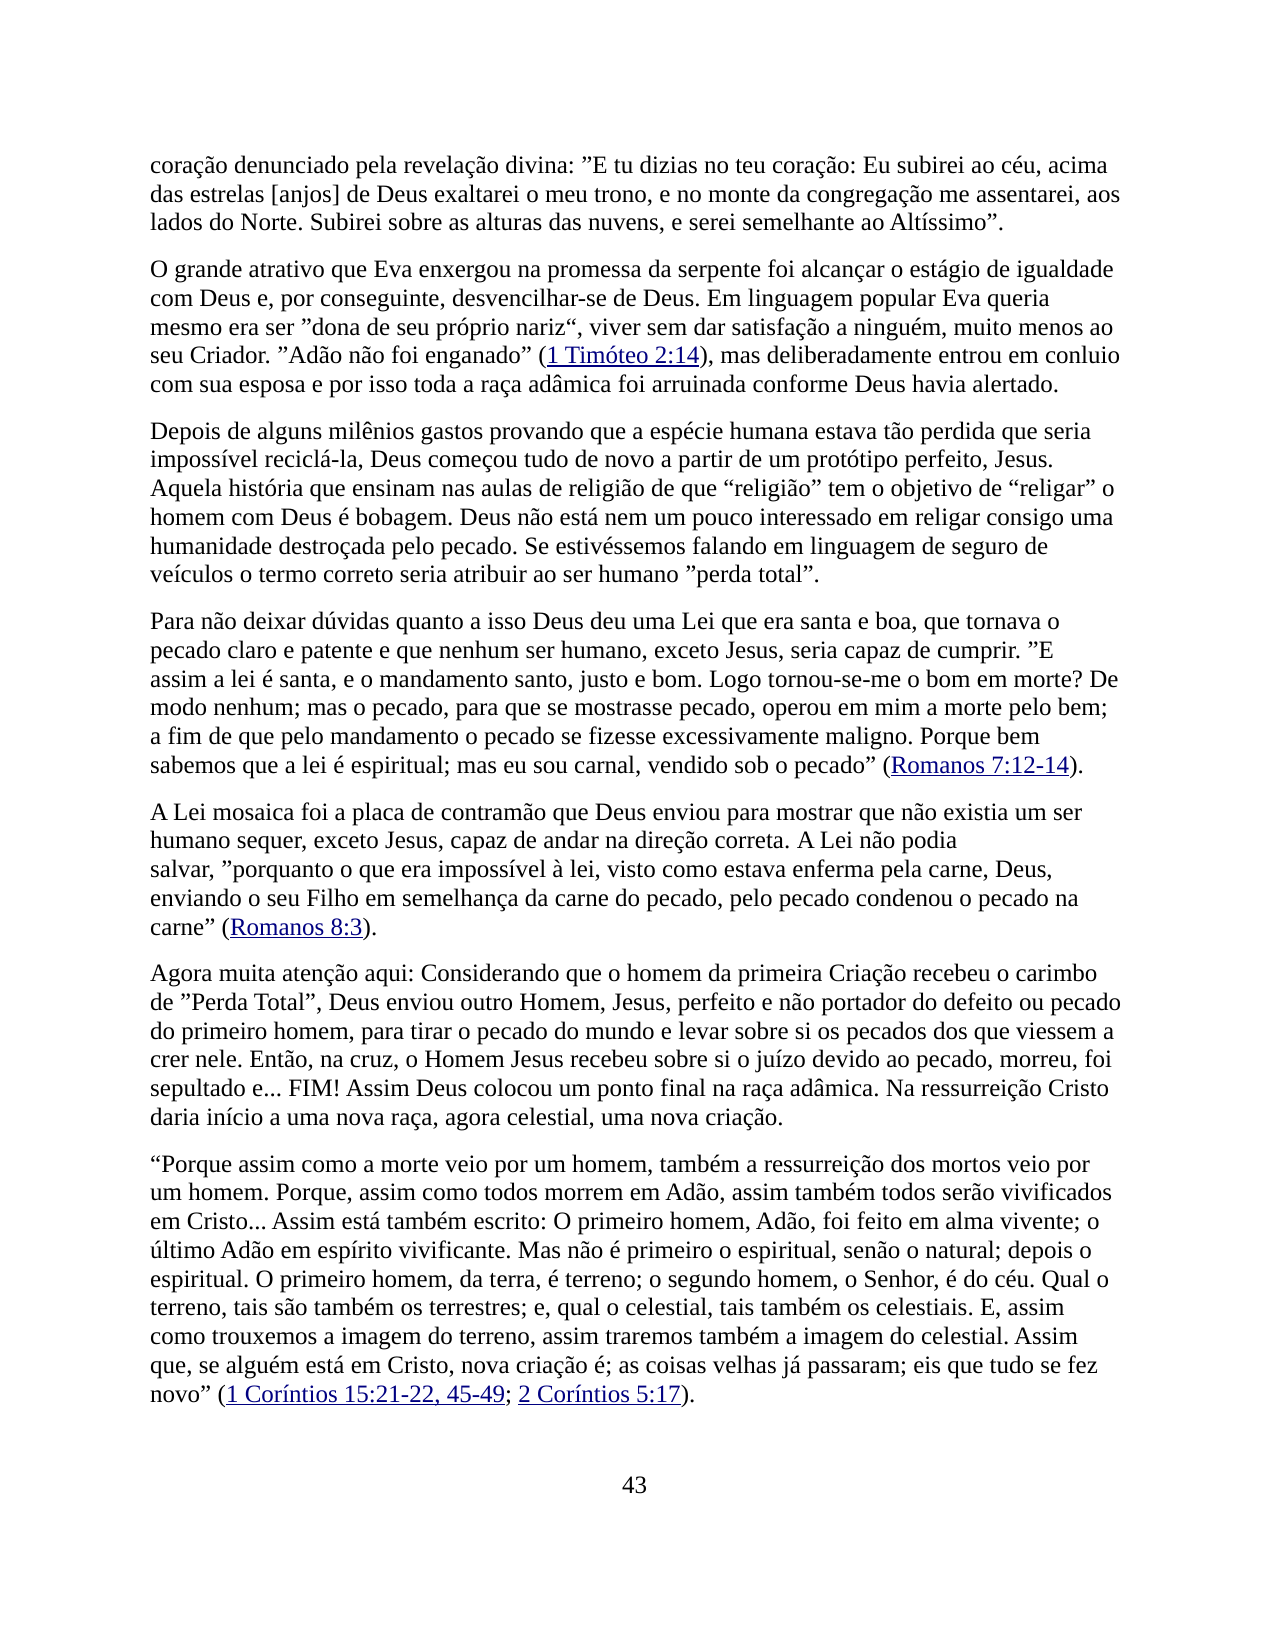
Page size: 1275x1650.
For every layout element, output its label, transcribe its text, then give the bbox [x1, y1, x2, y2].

text Agora muita atenção aqui: Considerando que o homem da primeira Criação recebeu o carimbo de ”Perda Total”, Deus enviou outro Homem, Jesus, perfeito e não portador do defeito ou pecado do primeiro homem, para tirar o pecado do mundo e levar sobre si os pecados dos que viessem a crer nele. Então, na cruz, o Homem Jesus recebeu sobre si o juízo devido ao pecado, morreu, foi sepultado e... FIM! Assim Deus colocou um ponto final na raça adâmica. Na ressurreição Cristo daria início a uma nova raça, agora celestial, uma nova criação. [150, 958, 1125, 1131]
text “Porque assim como a morte veio por um homem, também a ressurreição dos mortos veio por um homem. Porque, assim como todos morrem em Adão, assim também todos serão vivificados em Cristo... Assim está também escrito: O primeiro homem, Adão, foi feito em alma vivente; o último Adão em espírito vivificante. Mas não é primeiro o espiritual, senão o natural; depois o espiritual. O primeiro homem, da terra, é terreno; o segundo homem, o Senhor, é do céu. Qual o terreno, tais são também os terrestres; e, qual o celestial, tais também os celestiais. E, assim como trouxemos a imagem do terreno, assim traremos também a imagem do celestial. Assim que, se alguém está em Cristo, nova criação é; as coisas velhas já passaram; eis que tudo se fez novo” (1 Coríntios 15:21-22, 45-49; 2 Coríntios 5:17). [150, 1149, 1125, 1407]
text A Lei mosaica foi a placa de contramão que Deus enviou para mostrar que não existia um ser humano sequer, exceto Jesus, capaz de andar na direção correta. A Lei não podia salvar, ”porquanto o que era impossível à lei, visto como estava enferma pela carne, Deus, enviando o seu Filho em semelhança da carne do pecado, pelo pecado condenou o pecado na carne” (Romanos 8:3). [150, 797, 1125, 940]
text coração denunciado pela revelação divina: ”E tu dizias no teu coração: Eu subirei ao céu, acima das estrelas [anjos] de Deus exaltarei o meu trono, e no monte da congregação me assentarei, aos lados do Norte. Subirei sobre as alturas das nuvens, e serei semelhante ao Altíssimo”. [150, 150, 1125, 236]
text Depois de alguns milênios gastos provando que a espécie humana estava tão perdida que seria impossível reciclá-la, Deus começou tudo de novo a partir de um protótipo perfeito, Jesus. Aquela história que ensinam nas aulas de religião de que “religião” tem o objetivo de “religar” o homem com Deus é bobagem. Deus não está nem um pouco interessado em religar consigo uma humanidade destroçada pelo pecado. Se estivéssemos falando em linguagem de seguro de veículos o termo correto seria atribuir ao ser humano ”perda total”. [150, 416, 1125, 588]
text Para não deixar dúvidas quanto a isso Deus deu uma Lei que era santa e boa, que tornava o pecado claro e patente e que nenhum ser humano, exceto Jesus, seria capaz de cumprir. ”E assim a lei é santa, e o mandamento santo, justo e bom. Logo tornou-se-me o bom em morte? De modo nenhum; mas o pecado, para que se mostrasse pecado, operou em mim a morte pelo bem; a fim de que pelo mandamento o pecado se fizesse excessivamente maligno. Porque bem sabemos que a lei é espiritual; mas eu sou carnal, vendido sob o pecado” (Romanos 7:12-14). [150, 606, 1125, 779]
text O grande atrativo que Eva enxergou na promessa da serpente foi alcançar o estágio de igualdade com Deus e, por conseguinte, desvencilhar-se de Deus. Em linguagem popular Eva queria mesmo era ser ”dona de seu próprio nariz“, viver sem dar satisfação a ninguém, muito menos ao seu Criador. ”Adão não foi enganado” (1 Timóteo 2:14), mas deliberadamente entrou em conluio com sua esposa e por isso toda a raça adâmica foi arruinada conforme Deus havia alertado. [150, 254, 1125, 398]
